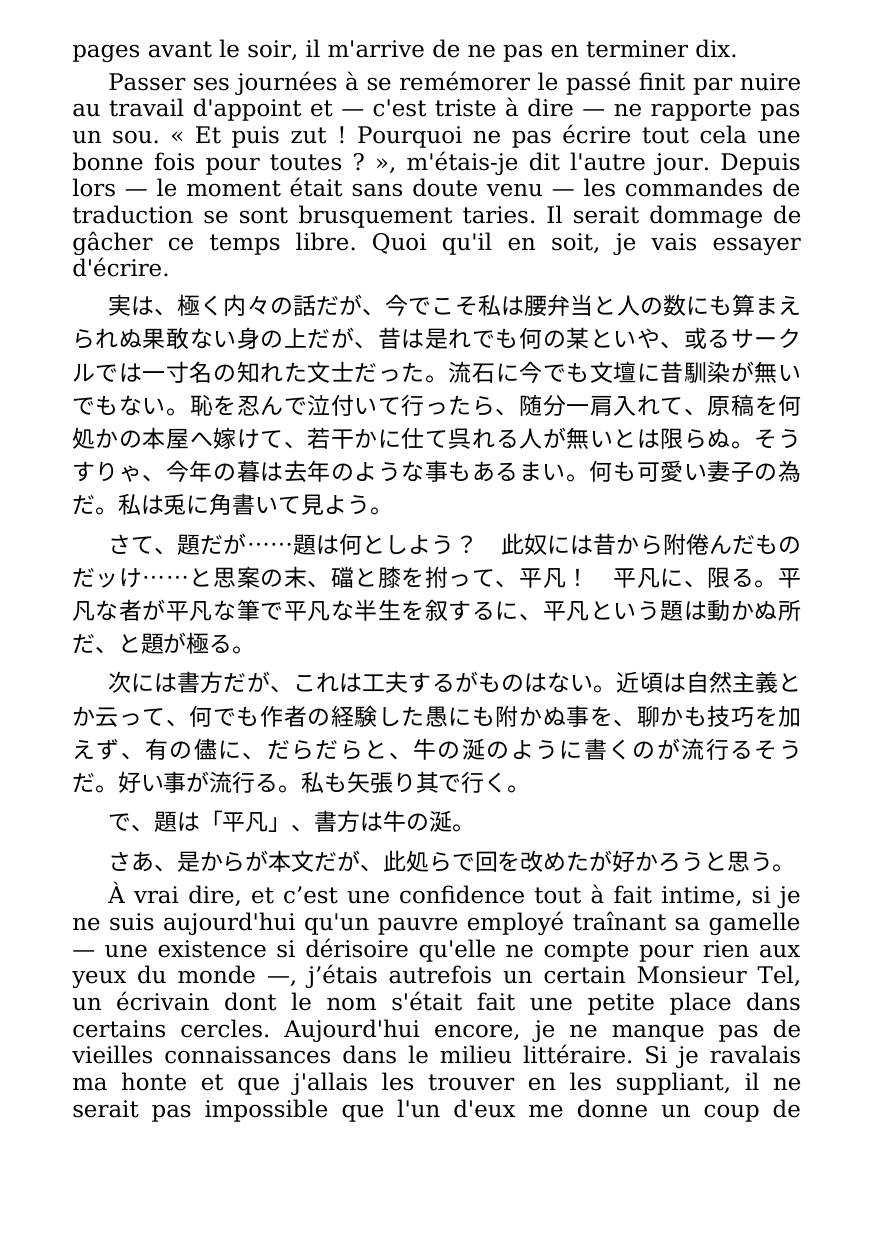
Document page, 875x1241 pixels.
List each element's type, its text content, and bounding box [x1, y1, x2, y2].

text 次には書方だが、これは工夫するがものはない。近頃は自然主義とか云って、何でも作者の経験した愚にも附かぬ事を、聊かも技巧を加えず、有の儘に、だらだらと、牛の涎のように書くのが流行るそうだ。好い事が流行る。私も矢張り其で行く。 [72, 665, 802, 798]
text さて、題だが……題は何としよう？ 此奴には昔から附倦んだものだッけ……と思案の末、礑と膝を拊って、平凡！ 平凡に、限る。平凡な者が平凡な筆で平凡な半生を叙するに、平凡という題は動かぬ所だ、と題が極る。 [72, 526, 802, 659]
text 実は、極く内々の話だが、今でこそ私は腰弁当と人の数にも算まえられぬ果敢ない身の上だが、昔は是れでも何の某といや、或るサークルでは一寸名の知れた文士だった。流石に今でも文壇に昔馴染が無いでもない。恥を忍んで泣付いて行ったら、随分一肩入れて、原稿を何処かの本屋へ嫁けて、若干かに仕て呉れる人が無いとは限らぬ。そうすりゃ、今年の暮は去年のような事もあるまい。何も可愛い妻子の為だ。私は兎に角書いて見よう。 [72, 288, 802, 521]
text さあ、是からが本文だが、此処らで回を改めたが好かろうと思う。 [72, 843, 802, 877]
text Passer ses journées à se remémorer le passé finit par nuire au travail d'appoint et — c'est triste à dire — ne rapporte pas un sou. « Et puis zut ! Pourquoi ne pas écrire tout cela une bonne fois pour toutes ? », m'étais-je dit l'autre jour. Depuis lors — le moment était sans doute venu — les commandes de traduction se sont brusquement taries. Il serait dommage de gâcher ce temps libre. Quoi qu'il en soit, je vais essayer d'écrire. [72, 69, 802, 282]
text À vrai dire, et c’est une confidence tout à fait intime, si je ne suis aujourd'hui qu'un pauvre employé traînant sa gamelle — une existence si dérisoire qu'elle ne compte pour rien aux yeux du monde —, j’étais autrefois un certain Monsieur Tel, un écrivain dont le nom s'était fait une petite place dans certains cercles. Aujourd'hui encore, je ne manque pas de vieilles connaissances dans le milieu littéraire. Si je ravalais ma honte et que j'allais les trouver en les suppliant, il ne serait pas impossible que l'un d'eux me donne un coup de [72, 882, 802, 1122]
text pages avant le soir, il m'arrive de ne pas en terminer dix. [72, 36, 802, 63]
text で、題は「平凡」、書方は牛の涎。 [72, 804, 802, 837]
